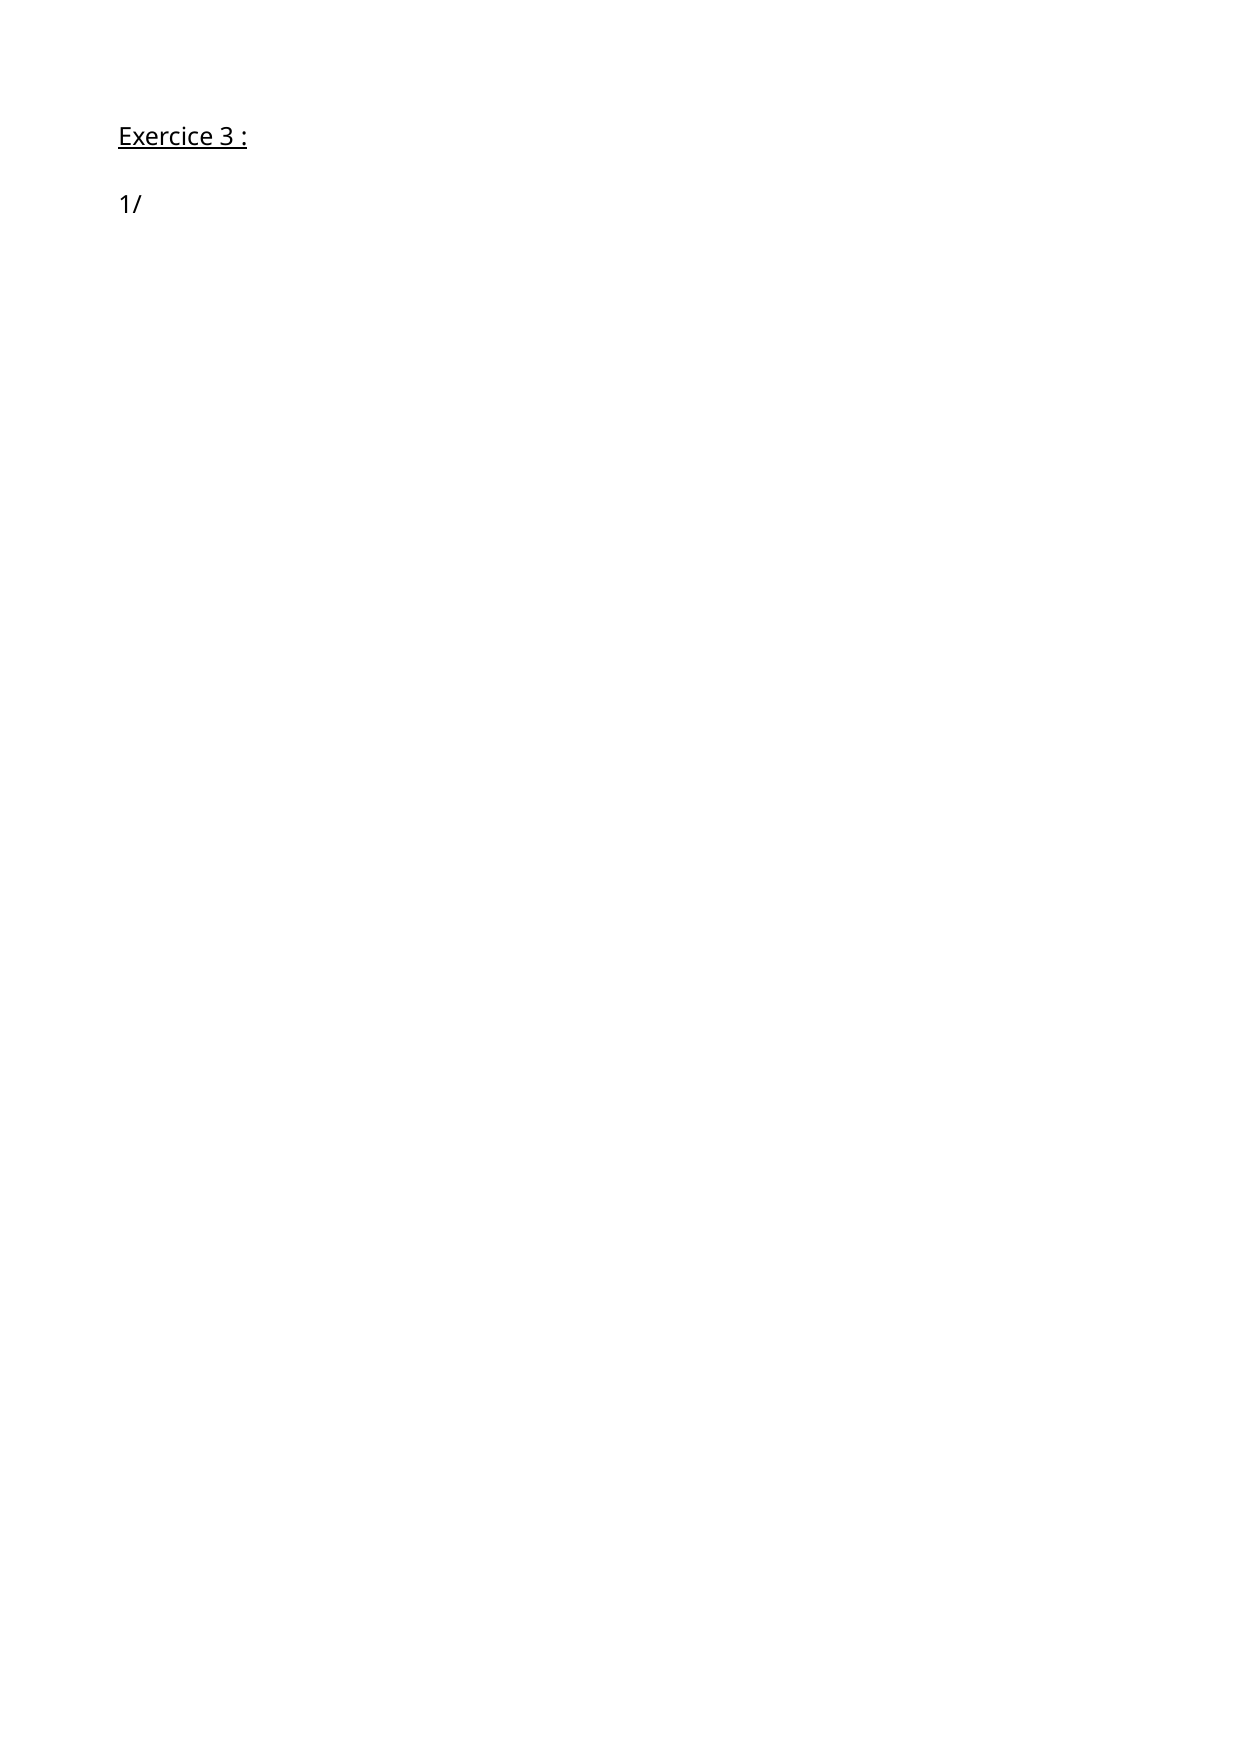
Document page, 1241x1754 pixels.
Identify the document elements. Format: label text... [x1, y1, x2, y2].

text Exercice 3 : [118, 118, 1122, 152]
text 1/ [118, 186, 1122, 220]
